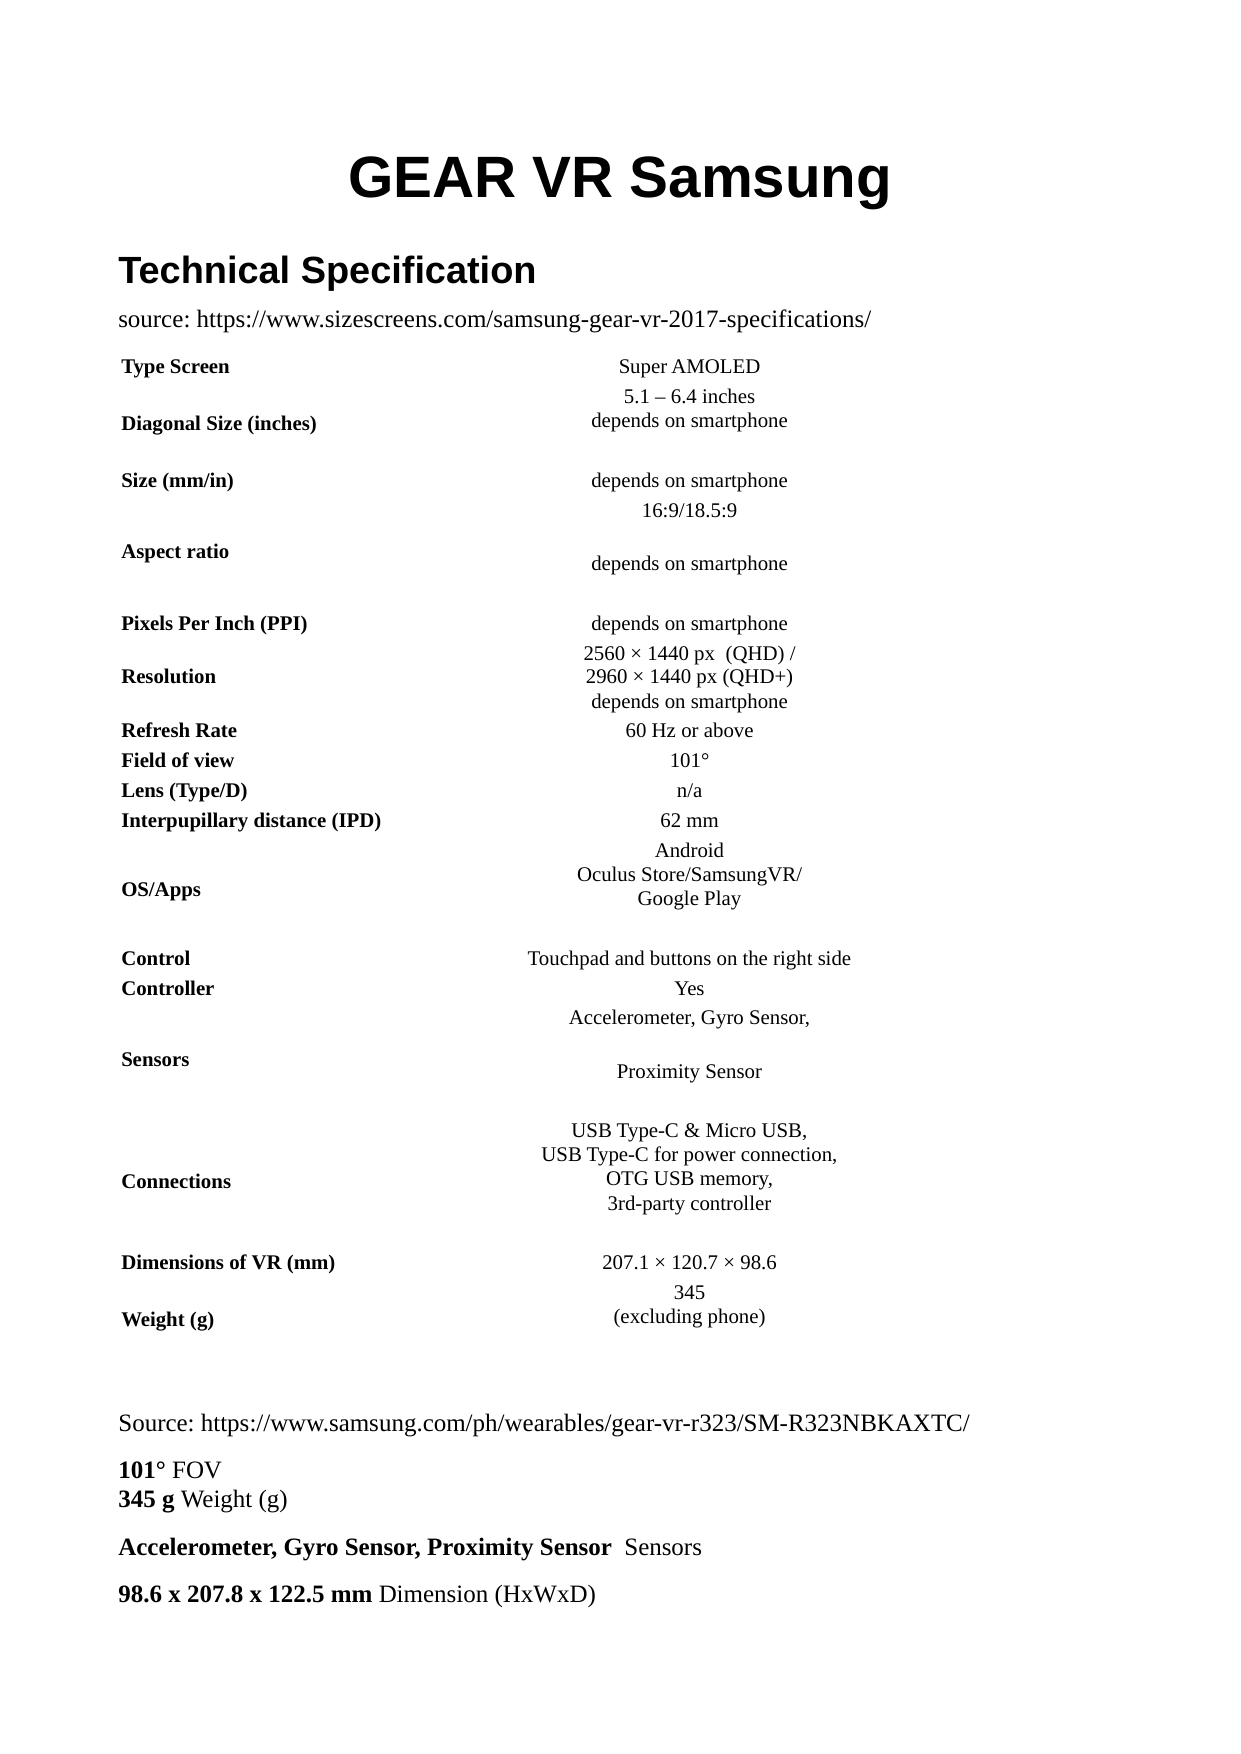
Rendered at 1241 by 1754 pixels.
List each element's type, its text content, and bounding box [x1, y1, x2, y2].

table_header Super AMOLED [471, 351, 907, 381]
table_cell Android Oculus Store/SamsungVR/ Google Play [471, 835, 907, 943]
table_cell Connections [118, 1115, 471, 1247]
table_cell 60 Hz or above [471, 716, 907, 745]
table_cell 345 (excluding phone) [471, 1277, 907, 1360]
table_cell n/a [471, 775, 907, 805]
table_cell USB Type-C & Micro USB, USB Type-C for power connection, OTG USB memory, 3rd-party controller [471, 1115, 907, 1247]
text Source: https://www.samsung.com/ph/wearables/gear-vr-r323/SM-R323NBKAXTC/ [118, 1408, 1122, 1437]
table_cell Size (mm/in) [118, 465, 471, 495]
table_cell 16:9/18.5:9 depends on smartphone [471, 495, 907, 608]
table_cell OS/Apps [118, 835, 471, 943]
table_cell Interpupillary distance (IPD) [118, 805, 471, 835]
table_cell Aspect ratio [118, 495, 471, 608]
table_cell 62 mm [471, 805, 907, 835]
table_cell Sensors [118, 1003, 471, 1115]
table_cell 5.1 – 6.4 inches depends on smartphone [471, 381, 907, 465]
text source: https://www.sizescreens.com/samsung-gear-vr-2017-specifications/ [118, 304, 1122, 333]
table_cell Dimensions of VR (mm) [118, 1247, 471, 1277]
table_cell Weight (g) [118, 1277, 471, 1360]
table_cell 2560 × 1440 px (QHD) / 2960 × 1440 px (QHD+) depends on smartphone [471, 638, 907, 716]
table_cell depends on smartphone [471, 608, 907, 637]
table_cell Accelerometer, Gyro Sensor, Proximity Sensor [471, 1003, 907, 1115]
subtitle Technical Specification [118, 248, 1122, 291]
table_cell 207.1 × 120.7 × 98.6 [471, 1247, 907, 1277]
text 98.6 x 207.8 x 122.5 mm Dimension (HxWxD) [118, 1579, 1122, 1608]
table_cell Lens (Type/D) [118, 775, 471, 805]
title GEAR VR Samsung [118, 143, 1122, 210]
table_cell Resolution [118, 638, 471, 716]
table_cell Touchpad and buttons on the right side [471, 943, 907, 972]
table_cell Field of view [118, 745, 471, 775]
table_cell Diagonal Size (inches) [118, 381, 471, 465]
text Accelerometer, Gyro Sensor, Proximity Sensor Sensors [118, 1532, 1122, 1561]
text 101° FOV [118, 1455, 1122, 1484]
table_cell Refresh Rate [118, 716, 471, 745]
table_cell 101° [471, 745, 907, 775]
table_cell depends on smartphone [471, 465, 907, 495]
table_header Type Screen [118, 351, 471, 381]
table_cell Pixels Per Inch (PPI) [118, 608, 471, 637]
table_cell Yes [471, 973, 907, 1002]
text 345 g Weight (g) [118, 1484, 1122, 1513]
table_cell Control [118, 943, 471, 972]
table_cell Controller [118, 973, 471, 1002]
